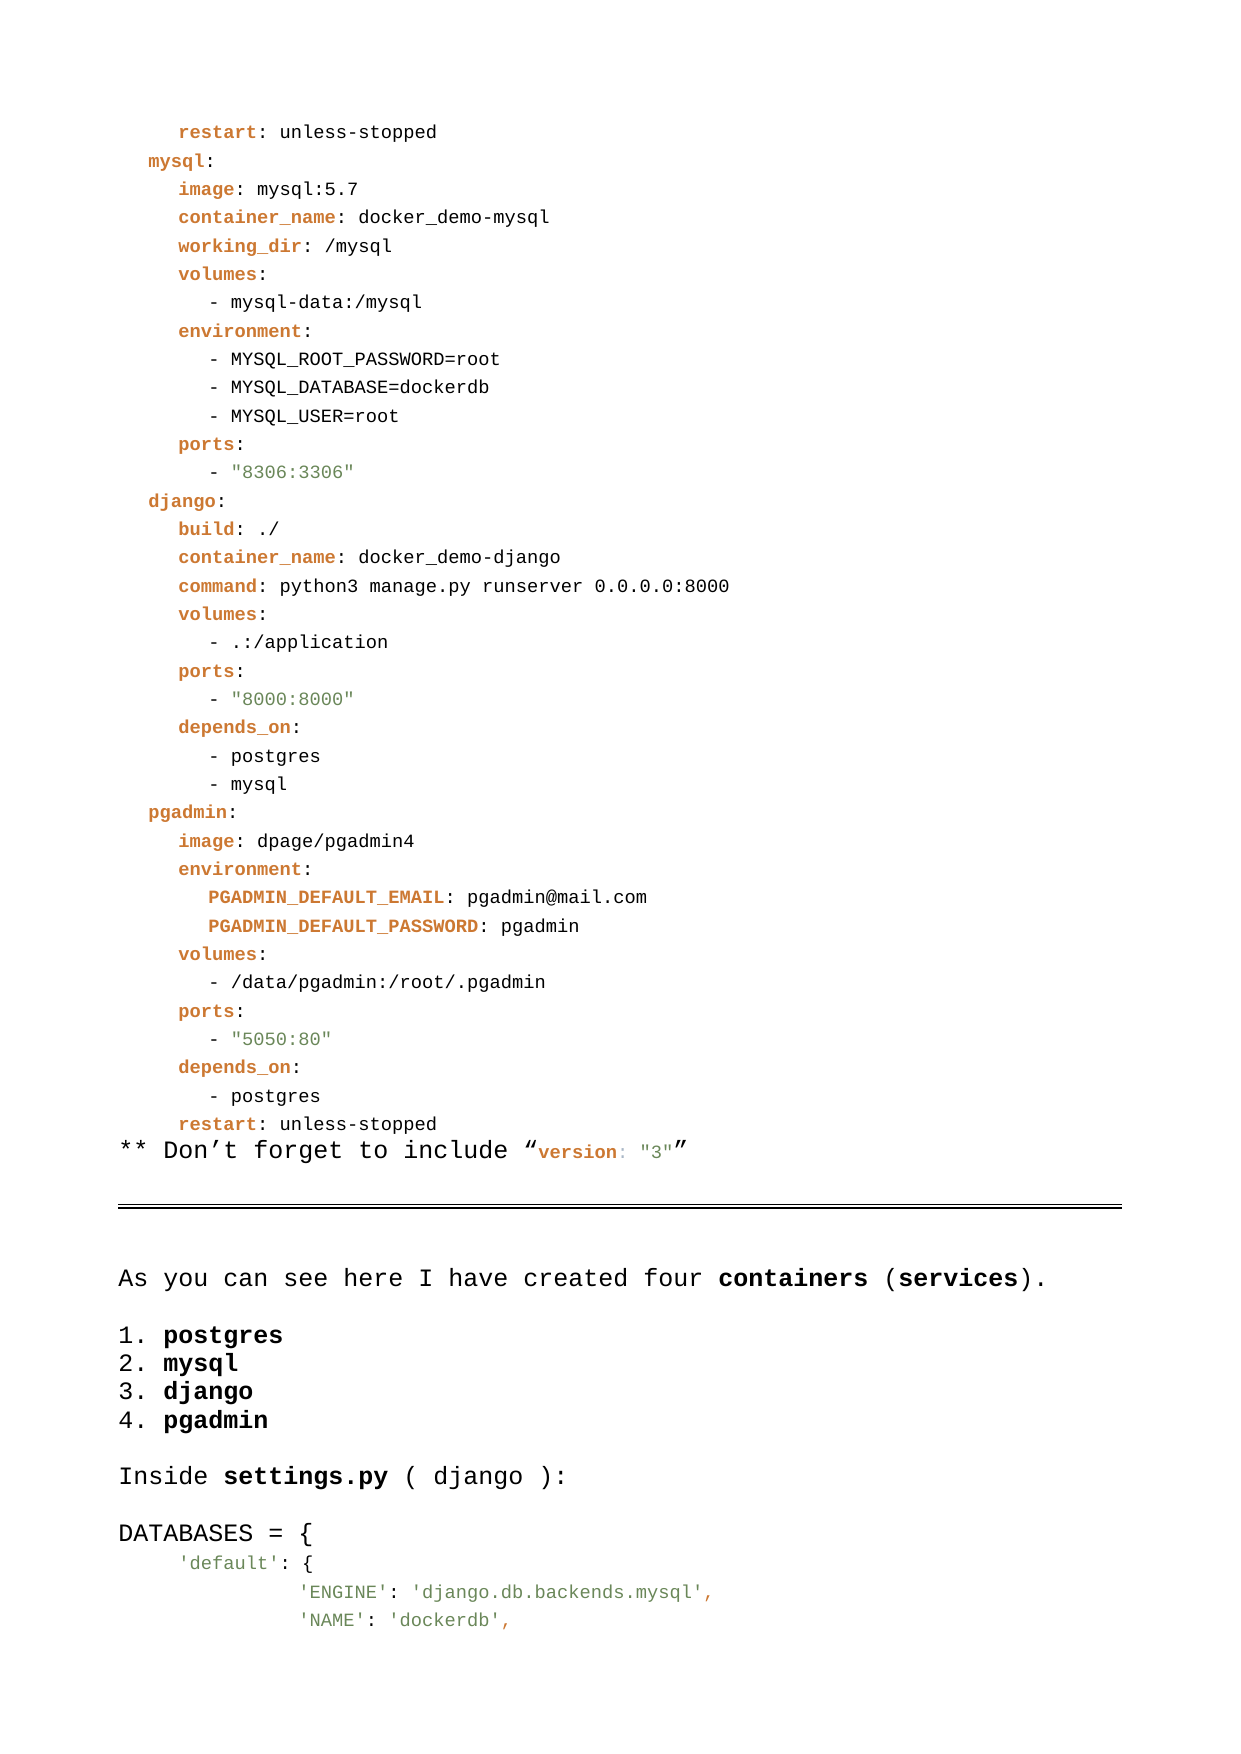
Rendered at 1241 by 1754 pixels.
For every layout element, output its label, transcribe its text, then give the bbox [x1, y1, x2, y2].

text build: ./ [118, 515, 1122, 543]
text image: dpage/pgadmin4 [118, 826, 1122, 855]
text image: mysql:5.7 [118, 175, 1122, 203]
text - postgres [118, 741, 1122, 770]
text - "5050:80" [118, 1025, 1122, 1053]
text depends_on: [118, 1053, 1122, 1081]
text - MYSQL_USER=root [118, 401, 1122, 430]
text - /data/pgadmin:/root/.pgadmin [118, 968, 1122, 996]
text container_name: docker_demo-django [118, 543, 1122, 571]
text Inside settings.py ( django ): [118, 1464, 1122, 1492]
text 1. postgres [118, 1322, 1122, 1351]
text pgadmin: [118, 798, 1122, 826]
text PGADMIN_DEFAULT_EMAIL: pgadmin@mail.com [118, 883, 1122, 911]
text - MYSQL_ROOT_PASSWORD=root [118, 345, 1122, 373]
text environment: [118, 316, 1122, 345]
text restart: unless-stopped [118, 1110, 1122, 1138]
text 'ENGINE': 'django.db.backends.mysql', [118, 1577, 1122, 1606]
text depends_on: [118, 713, 1122, 741]
text DATABASES = { [118, 1521, 1122, 1549]
text django: [118, 486, 1122, 515]
text environment: [118, 855, 1122, 883]
text mysql: [118, 146, 1122, 175]
text 'default': { [118, 1549, 1122, 1577]
text working_dir: /mysql [118, 231, 1122, 260]
text 4. pgadmin [118, 1407, 1122, 1436]
text command: python3 manage.py runserver 0.0.0.0:8000 [118, 571, 1122, 600]
text volumes: [118, 600, 1122, 628]
text restart: unless-stopped [118, 118, 1122, 146]
text ports: [118, 656, 1122, 685]
text ports: [118, 996, 1122, 1025]
text As you can see here I have created four containers (services). [118, 1266, 1122, 1294]
text volumes: [118, 260, 1122, 288]
text 'NAME': 'dockerdb', [118, 1606, 1122, 1634]
text - .:/application [118, 628, 1122, 656]
text volumes: [118, 940, 1122, 968]
text 3. django [118, 1379, 1122, 1407]
text - "8306:3306" [118, 458, 1122, 486]
text container_name: docker_demo-mysql [118, 203, 1122, 231]
text - mysql [118, 770, 1122, 798]
text ** Don’t forget to include “version: "3"” [118, 1138, 1122, 1166]
text ports: [118, 430, 1122, 458]
text PGADMIN_DEFAULT_PASSWORD: pgadmin [118, 911, 1122, 940]
text - MYSQL_DATABASE=dockerdb [118, 373, 1122, 401]
text - "8000:8000" [118, 685, 1122, 713]
text - postgres [118, 1081, 1122, 1110]
text - mysql-data:/mysql [118, 288, 1122, 316]
text 2. mysql [118, 1351, 1122, 1379]
